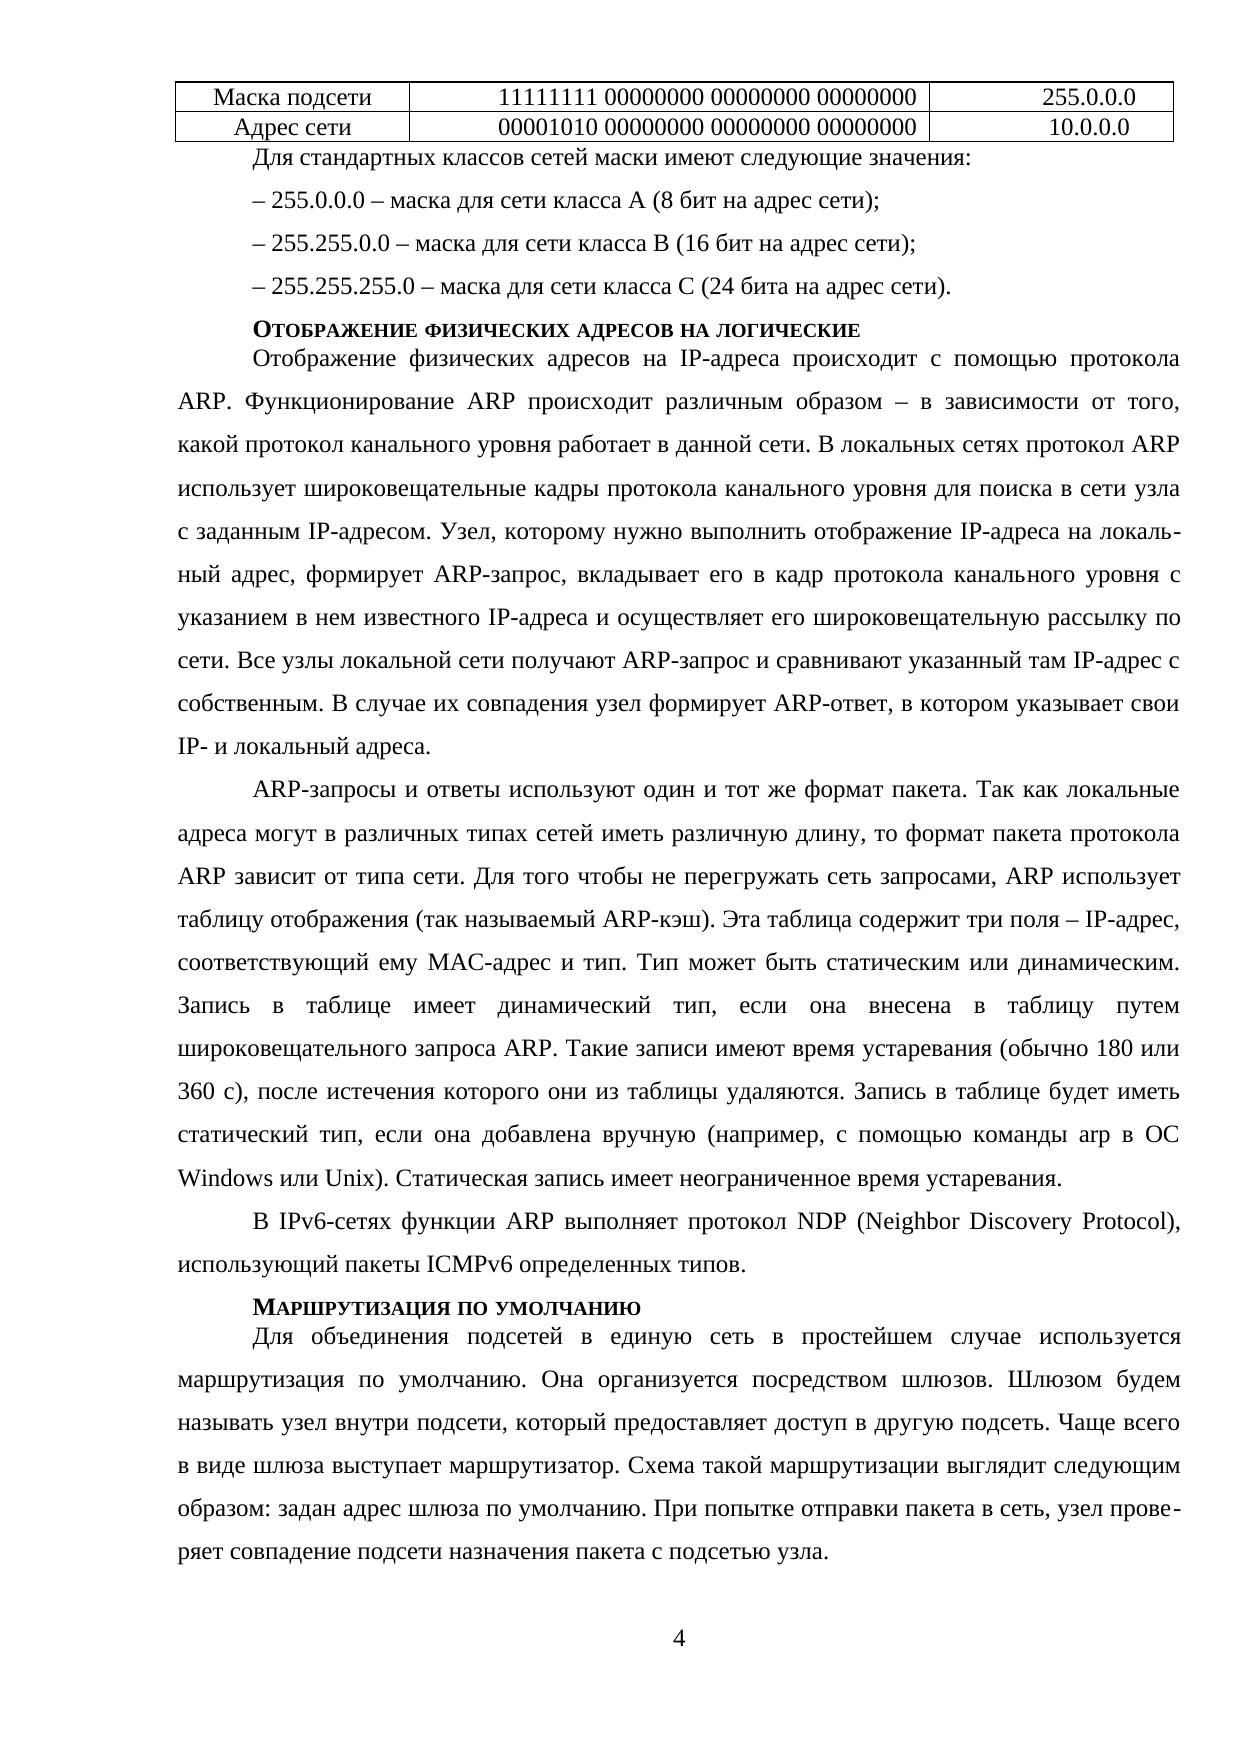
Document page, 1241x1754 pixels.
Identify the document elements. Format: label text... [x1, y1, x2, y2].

text Отображение физических адресов на IP-адреса происходит с помощью протокола ARP. Функционирование ARP происходит различным образом – в зависимости от того, какой протокол канального уровня работает в данной сети. В локальных сетях протокол ARP использует широковещательные кадры протокола канального уровня для поиска в сети узла с заданным IP-ад­ресом. Узел, которому нужно выполнить отображение IP-адреса на локаль­ный адрес, формирует ARP-запрос, вкладывает его в кадр протокола каналь­ного уровня с указанием в нем известного IP-адреса и осуществляет его ши­роковещательную рассылку по сети. Все узлы локальной сети получают ARP-запрос и сравнивают указанный там IP-адрес с собственным. В случае их совпадения узел формирует ARP-ответ, в котором указывает свои IP- и локальный адреса. [177, 343, 1181, 760]
text Для стандартных классов сетей маски имеют следующие значения: [177, 142, 1181, 171]
text В IPv6-сетях функции ARP выполняет протокол NDP (Neighbor Discovery Protocol), использующий пакеты ICMPv6 определенных типов. [177, 1206, 1181, 1278]
table_cell Маска подсети [176, 83, 409, 111]
text – 255.0.0.0 – маска для сети класса А (8 бит на адрес сети); [177, 185, 1181, 214]
text ARP-запросы и ответы используют один и тот же формат пакета. Так как локальные адреса могут в различных типах сетей иметь различную длину, то формат пакета протокола ARP зависит от типа сети. Для того чтобы не пере­гружать сеть запросами, ARP использует таблицу отображения (так называе­мый ARP-кэш). Эта таблица содержит три поля – IP-адрес, соответствующий ему MAC-адрес и тип. Тип может быть статическим или динамическим. За­пись в таблице имеет динамический тип, если она внесена в таблицу путем широковещательного запроса ARP. Такие записи имеют время устаревания (обычно 180 или 360 с), после истечения которого они из таблицы удаляются. Запись в таблице будет иметь статический тип, если она добавлена вручную (например, с помощью команды arp в ОС Windows или Unix). Статическая запись имеет неограниченное время устаревания. [177, 774, 1181, 1191]
table_cell Адрес сети [176, 112, 409, 141]
text Для объединения подсетей в единую сеть в простейшем случае исполь­зуется маршрутизация по умолчанию. Она организуется посредством шлю­зов. Шлюзом будем называть узел внутри подсети, который предоставляет доступ в другую подсеть. Чаще всего в виде шлюза выступает маршрути­за­тор. Схема такой маршрутизации выглядит следующим образом: задан ад­рес шлюза по умолчанию. При попытке отправки пакета в сеть, узел прове­ряет совпадение подсети назначения пакета с подсетью узла. [177, 1321, 1181, 1565]
table_cell 10.0.0.0 [930, 112, 1173, 141]
text – 255.255.255.0 – маска для сети класса С (24 бита на адрес сети). [177, 271, 1181, 300]
table_cell 00001010 00000000 00000000 00000000 [410, 112, 929, 141]
text – 255.255.0.0 – маска для сети класса В (16 бит на адрес сети); [177, 228, 1181, 257]
table_cell 255.0.0.0 [930, 83, 1173, 111]
subtitle Маршрутизация по умолчанию [177, 1292, 1181, 1321]
table_cell 11111111 00000000 00000000 00000000 [410, 83, 929, 111]
subtitle Отображение физических адресов на логические [177, 314, 1181, 343]
